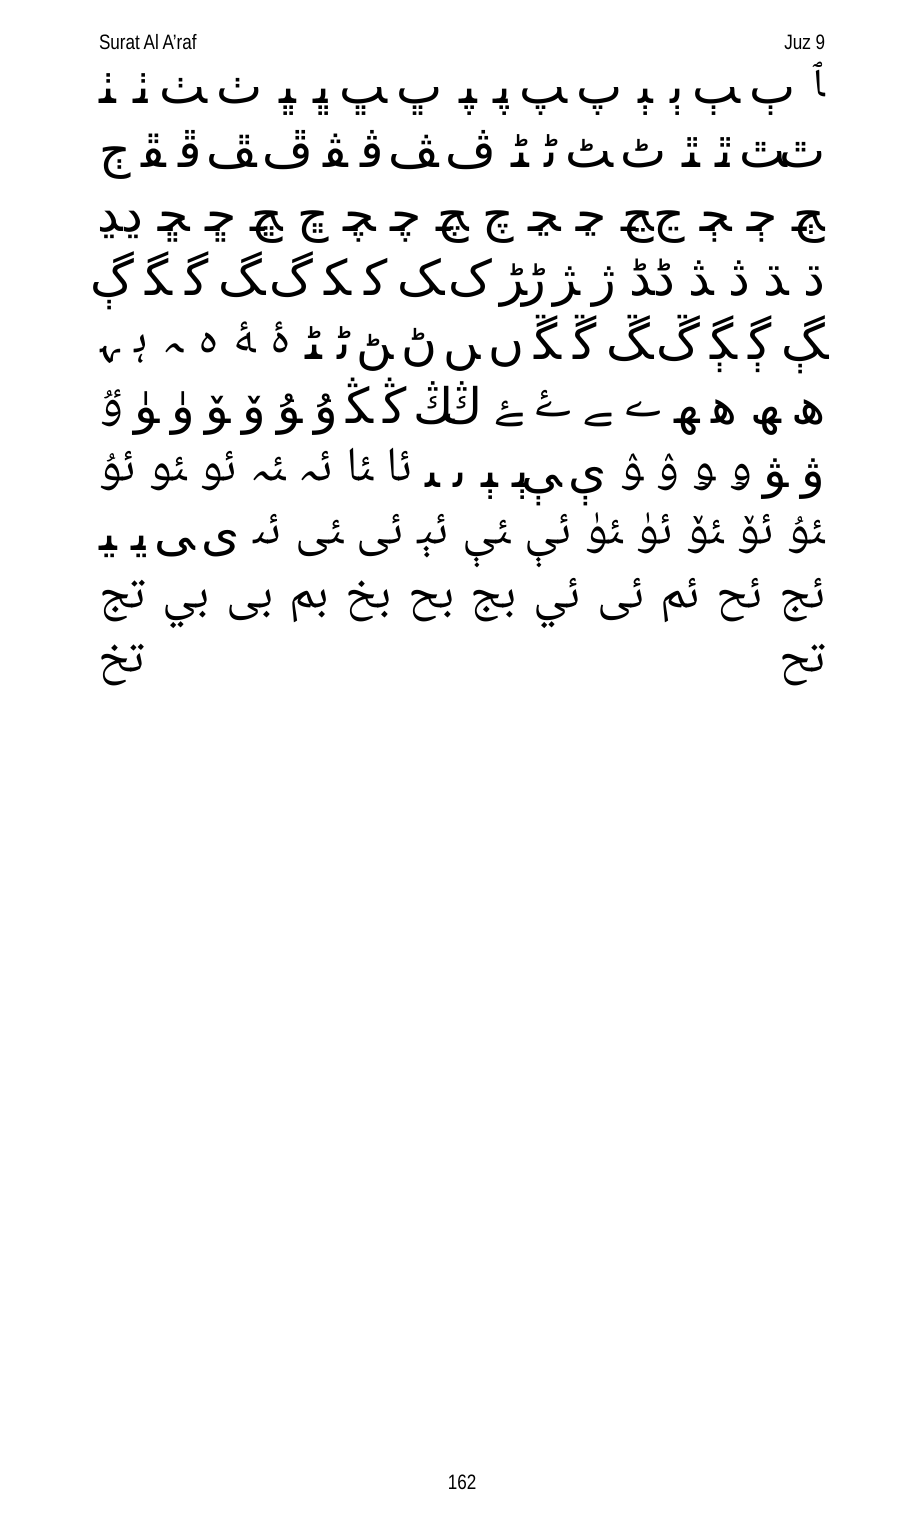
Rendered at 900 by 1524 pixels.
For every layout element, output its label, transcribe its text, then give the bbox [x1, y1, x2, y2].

text ﭑ ﭒ ﭓ ﭔ ﭕ ﭖ ﭗ ﭘ ﭙ ﭚ ﭛ ﭜ ﭝ ﭞ ﭟ ﭠ ﭡ ﭢﭣ ﭤ ﭥ ﭦ ﭧ ﭨ ﭩ ﭪ ﭫ ﭬ ﭭ ﭮ ﭯ ﭰ ﭱ ﭲ ﭳ ﭴ ﭵ ﭶﭷ ﭸ ﭹ ﭺ ﭻ ﭼ ﭽ ﭾ ﭿ ﮀ ﮁ ﮂﮃ ﮄ ﮅ ﮆ ﮇ ﮈﮉ ﮊ ﮋ ﮌﮍ ﮎ ﮏ ﮐ ﮑ ﮒ ﮓ ﮔ ﮕ ﮖ ﮗ ﮘ ﮙ ﮚ ﮛ ﮜ ﮝ ﮞ ﮟ ﮠ ﮡ ﮢ ﮣ ﮤ ﮥ ﮦ ﮧ ﮨ ﮩ ﮪ ﮫ ﮬ ﮭ ﮮ ﮯ ﮰ ﮱ ﯓﯔ ﯕ ﯖ ﯗ ﯘ ﯙ ﯚ ﯛ ﯜ ﯝ ﯞ ﯟ ﯠ ﯡ ﯢ ﯣ ﯤ ﯥﯦ ﯧ ﯨ ﯩ ﯪ ﯫ ﯬ ﯭ ﯮ ﯯ ﯰ ﯱ ﯲ ﯳ ﯴ ﯵ ﯶ ﯷ ﯸ ﯹ ﯺ ﯻ ﯼ ﯽ ﯾ ﯿ ﰀ ﰁ ﰂ ﰃ ﰄ ﰅ ﰆ ﰇ ﰈ ﰉ ﰊ ﰋ ﰌ ﰍ [99, 60, 825, 698]
